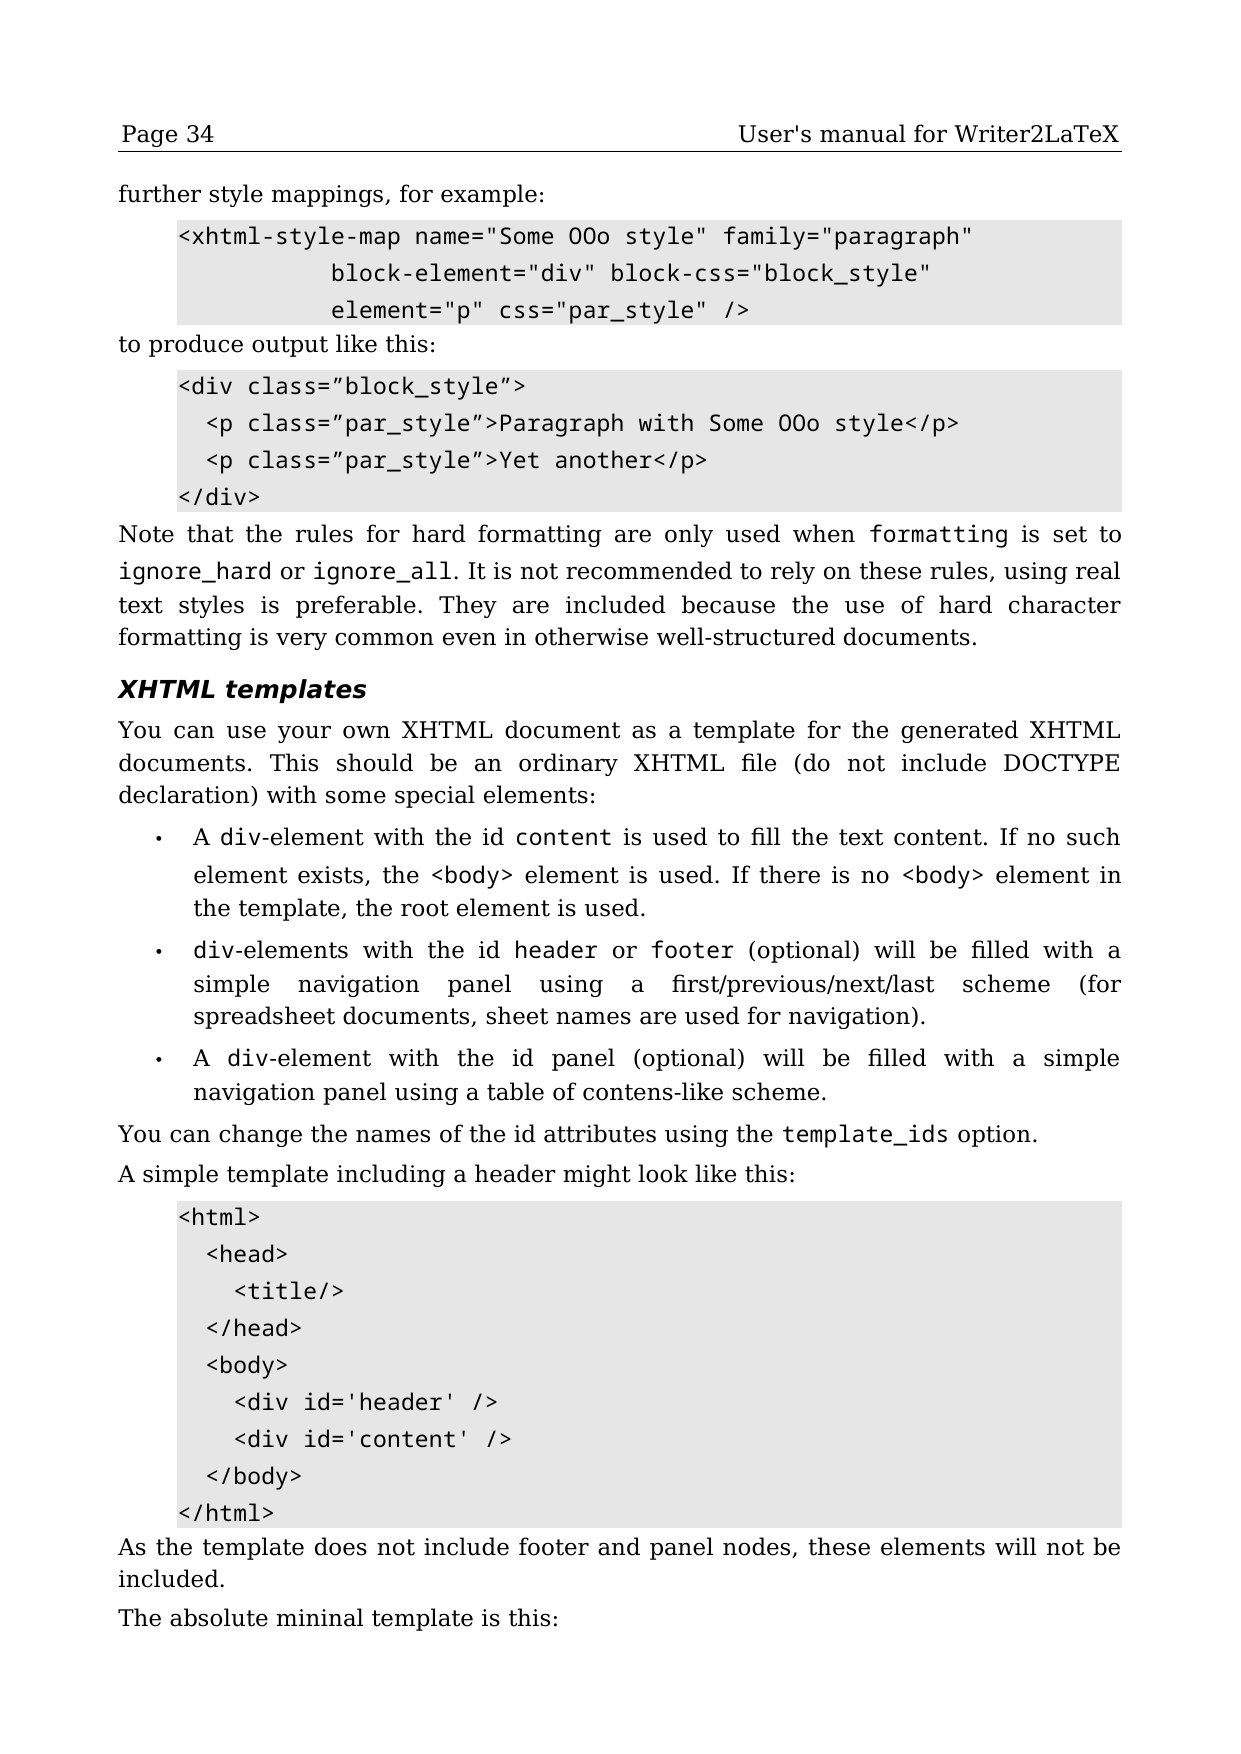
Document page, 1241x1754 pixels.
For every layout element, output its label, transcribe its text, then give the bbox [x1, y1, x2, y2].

text The absolute mininal template is this: [118, 1605, 1122, 1632]
text <div id='header' /> [177, 1386, 1122, 1417]
text </head> [177, 1312, 1122, 1343]
text <xhtml-style-map name="Some OOo style" family="paragraph" [177, 220, 1122, 251]
text <title/> [177, 1275, 1122, 1306]
list div-elements with the id header or footer (optional) will be filled with a simple navigation panel using a first/previous/next/last scheme (for spreadsheet documents, sheet names are used for navigation). [156, 934, 1122, 1030]
text block-element="div" block-css="block_style" [177, 257, 1122, 288]
text A simple template including a header might look like this: [118, 1161, 1122, 1188]
text <div id='content' /> [177, 1423, 1122, 1454]
text <p class=”par_style”>Paragraph with Some OOo style</p> [177, 407, 1122, 438]
text further style mappings, for example: [118, 181, 1122, 207]
text You can use your own XHTML document as a template for the generated XHTML documents. This should be an ordinary XHTML file (do not include DOCTYPE declaration) with some special elements: [118, 717, 1122, 809]
text to produce output like this: [118, 331, 1122, 358]
text As the template does not include footer and panel nodes, these elements will not be included. [118, 1534, 1122, 1593]
text <head> [177, 1238, 1122, 1269]
text <body> [177, 1349, 1122, 1380]
list A div-element with the id content is used to fill the text content. If no such element exists, the <body> element is used. If there is no <body> element in the template, the root element is used. [156, 821, 1122, 922]
text You can change the names of the id attributes using the template_ids option. [118, 1118, 1122, 1149]
subtitle XHTML templates [118, 676, 1122, 705]
text </html> [177, 1497, 1122, 1528]
text element="p" css="par_style" /> [177, 294, 1122, 325]
text </body> [177, 1460, 1122, 1491]
text </div> [177, 481, 1122, 512]
text <p class=”par_style”>Yet another</p> [177, 444, 1122, 475]
text <html> [177, 1201, 1122, 1232]
text <div class=”block_style”> [177, 370, 1122, 401]
text Note that the rules for hard formatting are only used when formatting is set to ignore_hard or ignore_all. It is not recommended to rely on these rules, using real text styles is preferable. They are included because the use of hard character formatting is very common even in otherwise well-structured documents. [118, 518, 1122, 651]
list A div-element with the id panel (optional) will be filled with a simple navigation panel using a table of contens-like scheme. [156, 1042, 1122, 1106]
